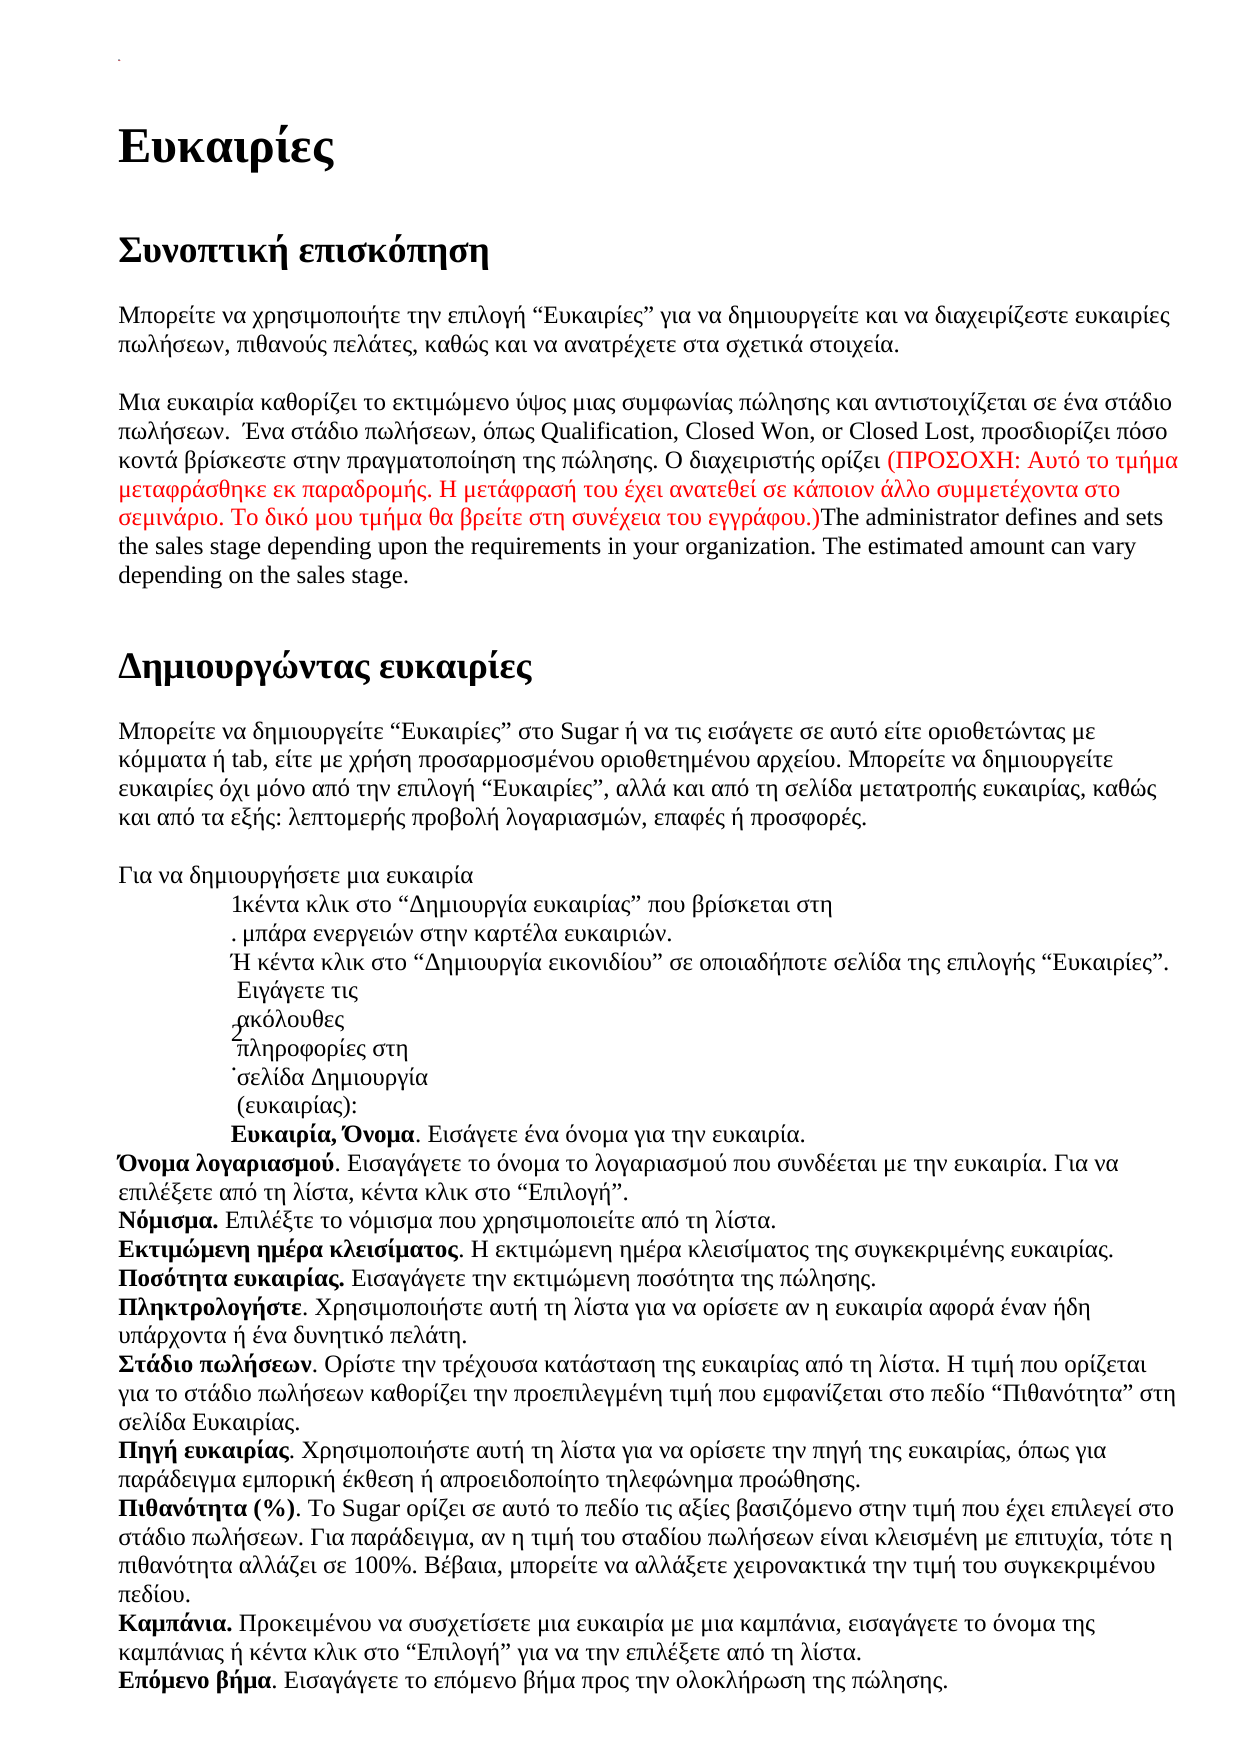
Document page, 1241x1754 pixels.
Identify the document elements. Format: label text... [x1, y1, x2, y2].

text Πιθανότητα (%). Το Sugar ορίζει σε αυτό το πεδίο τις αξίες βασιζόμενο στην τιμή που έχει επιλεγεί στο στάδιο πωλήσεων. Για παράδειγμα, αν η τιμή του σταδίου πωλήσεων είναι κλεισμένη με επιτυχία, τότε η πιθανότητα αλλάζει σε 100%. Βέβαια, μπορείτε να αλλάξετε χειρονακτικά την τιμή του συγκεκριμένου πεδίου. [118, 1493, 1181, 1608]
table_header 2. [231, 975, 237, 1039]
text Μια ευκαιρία καθορίζει το εκτιμώμενο ύψος μιας συμφωνίας πώλησης και αντιστοιχίζεται σε ένα στάδιο πωλήσεων. Ένα στάδιο πωλήσεων, όπως Qualification, Closed Won, or Closed Lost, προσδιορίζει πόσο κοντά βρίσκεστε στην πραγματοποίηση της πώλησης. Ο διαχειριστής ορίζει (ΠΡΟΣΟΧΗ: Αυτό το τμήμα μεταφράσθηκε εκ παραδρομής. Η μετάφρασή του έχει ανατεθεί σε κάποιον άλλο συμμετέχοντα στο σεμινάριο. Το δικό μου τμήμα θα βρείτε στη συνέχεια του εγγράφου.)The administrator defines and sets the sales stage depending upon the requirements in your organization. The estimated amount can vary depending on the sales stage. [118, 387, 1181, 589]
text Για να δημιουργήσετε μια ευκαιρία [118, 860, 1181, 889]
table_header 1. [231, 889, 242, 947]
text Πηγή ευκαιρίας. Χρησιμοποιήστε αυτή τη λίστα για να ορίσετε την πηγή της ευκαιρίας, όπως για παράδειγμα εμπορική έκθεση ή απροειδοποίητο τηλεφώνημα προώθησης. [118, 1435, 1181, 1493]
text Στάδιο πωλήσεων. Ορίστε την τρέχουσα κατάσταση της ευκαιρίας από τη λίστα. Η τιμή που ορίζεται για το στάδιο πωλήσεων καθορίζει την προεπιλεγμένη τιμή που εμφανίζεται στο πεδίο “Πιθανότητα” στη σελίδα Ευκαιρίας. [118, 1349, 1181, 1435]
subtitle Δημιουργώντας ευκαιρίες [118, 643, 1181, 686]
text Νόμισμα. Επιλέξτε το νόμισμα που χρησιμοποιείτε από τη λίστα. [118, 1205, 1181, 1234]
text Ευκαιρία, Όνομα. Εισάγετε ένα όνομα για την ευκαιρία. [231, 1119, 1181, 1148]
text Μπορείτε να χρησιμοποιήτε την επιλογή “Ευκαιρίες” για να δημιουργείτε και να διαχειρίζεστε ευκαιρίες πωλήσεων, πιθανούς πελάτες, καθώς και να ανατρέχετε στα σχετικά στοιχεία. [118, 301, 1181, 358]
table_header κέντα κλικ στο “Δημιουργία ευκαιρίας” που βρίσκεται στη μπάρα ενεργειών στην καρτέλα ευκαιριών. [242, 889, 887, 947]
text Εκτιμώμενη ημέρα κλεισίματος. Η εκτιμώμενη ημέρα κλεισίματος της συγκεκριμένης ευκαιρίας. [118, 1234, 1181, 1263]
text Όνομα λογαριασμού. Εισαγάγετε το όνομα το λογαριασμού που συνδέεται με την ευκαιρία. Για να επιλέξετε από τη λίστα, κέντα κλικ στο “Επιλογή”. [118, 1148, 1181, 1205]
subtitle Συνοπτική επισκόπηση [118, 228, 1181, 271]
text Επόμενο βήμα. Εισαγάγετε το επόμενο βήμα προς την ολοκλήρωση της πώλησης. [118, 1665, 1181, 1694]
table_header Ειγάγετε τις ακόλουθες πληροφορίες στη σελίδα Δημιουργία (ευκαιρίας): [237, 975, 451, 1119]
text Πληκτρολογήστε. Χρησιμοποιήστε αυτή τη λίστα για να ορίσετε αν η ευκαιρία αφορά έναν ήδη υπάρχοντα ή ένα δυνητικό πελάτη. [118, 1292, 1181, 1349]
text Ή κέντα κλικ στο “Δημιουργία εικονιδίου” σε οποιαδήποτε σελίδα της επιλογής “Ευκαιρίες”. [231, 947, 1181, 975]
text Ποσότητα ευκαιρίας. Εισαγάγετε την εκτιμώμενη ποσότητα της πώλησης. [118, 1263, 1181, 1292]
text Μπορείτε να δημιουργείτε “Ευκαιρίες” στο Sugar ή να τις εισάγετε σε αυτό είτε οριοθετώντας με κόμματα ή tab, είτε με χρήση προσαρμοσμένου οριοθετημένου αρχείου. Μπορείτε να δημιουργείτε ευκαιρίες όχι μόνο από την επιλογή “Ευκαιρίες”, αλλά και από τη σελίδα μετατροπής ευκαιρίας, καθώς και από τα εξής: λεπτομερής προβολή λογαριασμών, επαφές ή προσφορές. [118, 716, 1181, 831]
text Καμπάνια. Προκειμένου να συσχετίσετε μια ευκαιρία με μια καμπάνια, εισαγάγετε το όνομα της καμπάνιας ή κέντα κλικ στο “Επιλογή” για να την επιλέξετε από τη λίστα. [118, 1608, 1181, 1665]
table_header 2. [231, 1041, 237, 1119]
subtitle Ευκαιρίες [118, 116, 1181, 173]
